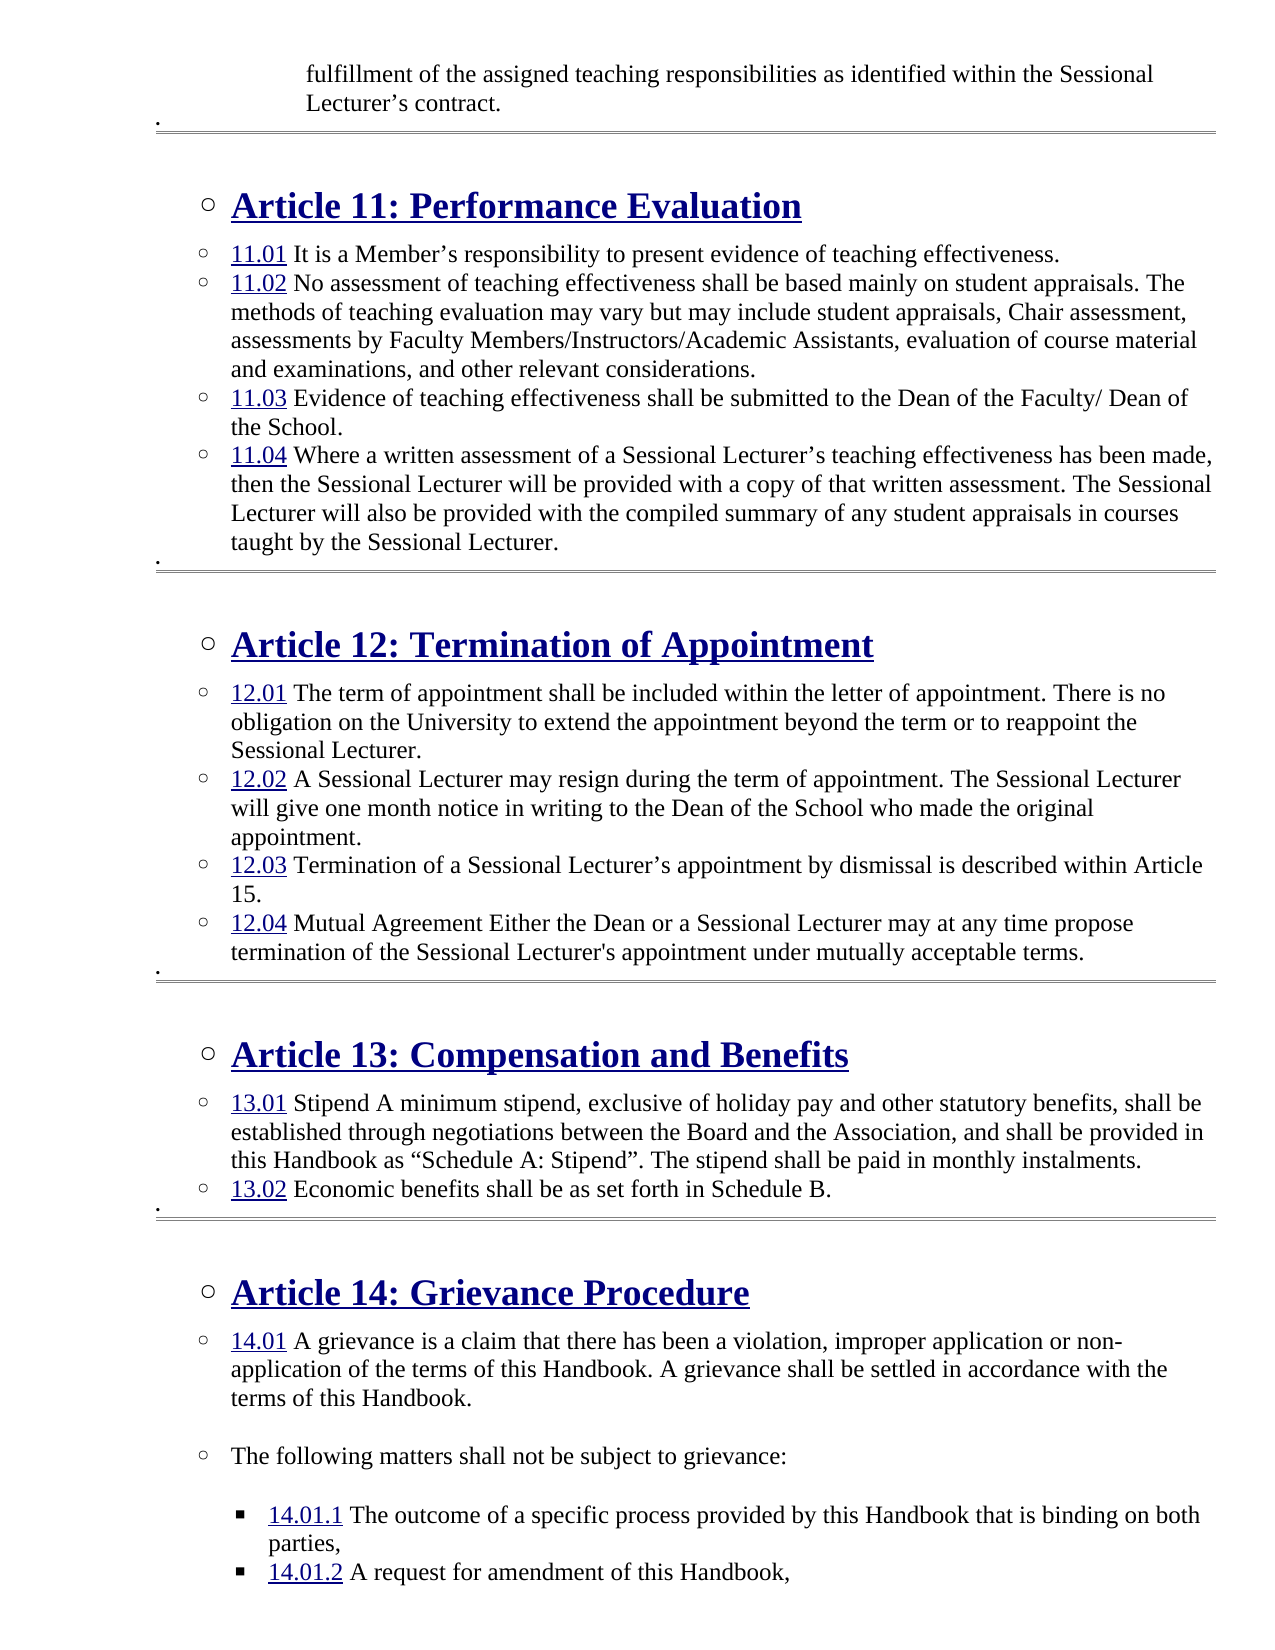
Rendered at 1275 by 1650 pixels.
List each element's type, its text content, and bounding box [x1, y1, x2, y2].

subtitle Article 11: Performance Evaluation [193, 183, 1216, 227]
list 12.04 Mutual Agreement Either the Dean or a Sessional Lecturer may at any time propose termination of the Sessional Lecturer's appointment under mutually acceptable terms. [193, 908, 1216, 966]
list 11.02 No assessment of teaching effectiveness shall be based mainly on student appraisals. The methods of teaching evaluation may vary but may include student appraisals, Chair assessment, assessments by Faculty Members/Instructors/Academic Assistants, evaluation of course material and examinations, and other relevant considerations. [193, 268, 1216, 383]
list 12.02 A Sessional Lecturer may resign during the term of appointment. The Sessional Lecturer will give one month notice in writing to the Dean of the School who made the original appointment. [193, 764, 1216, 851]
subtitle Article 13: Compensation and Benefits [193, 1032, 1216, 1076]
list fulfillment of the assigned teaching responsibilities as identified within the Sessional Lecturer’s contract. [268, 59, 1216, 117]
list 11.01 It is a Member’s responsibility to present evidence of teaching effectiveness. [193, 239, 1216, 268]
list 12.01 The term of appointment shall be included within the letter of appointment. There is no obligation on the University to extend the appointment beyond the term or to reappoint the Sessional Lecturer. [193, 678, 1216, 764]
list 13.01 Stipend A minimum stipend, exclusive of holiday pay and other statutory benefits, shall be established through negotiations between the Board and the Association, and shall be provided in this Handbook as “Schedule A: Stipend”. The stipend shall be paid in monthly instalments. [193, 1088, 1216, 1174]
list The following matters shall not be subject to grievance: [193, 1441, 1216, 1470]
list 11.03 Evidence of teaching effectiveness shall be submitted to the Dean of the Faculty/ Dean of the School. [193, 383, 1216, 440]
list 14.01.2 A request for amendment of this Handbook, [231, 1557, 1216, 1586]
list 11.04 Where a written assessment of a Sessional Lecturer’s teaching effectiveness has been made, then the Sessional Lecturer will be provided with a copy of that written assessment. The Sessional Lecturer will also be provided with the compiled summary of any student appraisals in courses taught by the Sessional Lecturer. [193, 440, 1216, 555]
list 12.03 Termination of a Sessional Lecturer’s appointment by dismissal is described within Article 15. [193, 851, 1216, 908]
list 13.02 Economic benefits shall be as set forth in Schedule B. [193, 1174, 1216, 1203]
subtitle Article 12: Termination of Appointment [193, 622, 1216, 666]
list 14.01.1 The outcome of a specific process provided by this Handbook that is binding on both parties, [231, 1500, 1216, 1557]
list 14.01 A grievance is a claim that there has been a violation, improper application or non-application of the terms of this Handbook. A grievance shall be settled in accordance with the terms of this Handbook. [193, 1326, 1216, 1412]
subtitle Article 14: Grievance Procedure [193, 1270, 1216, 1313]
